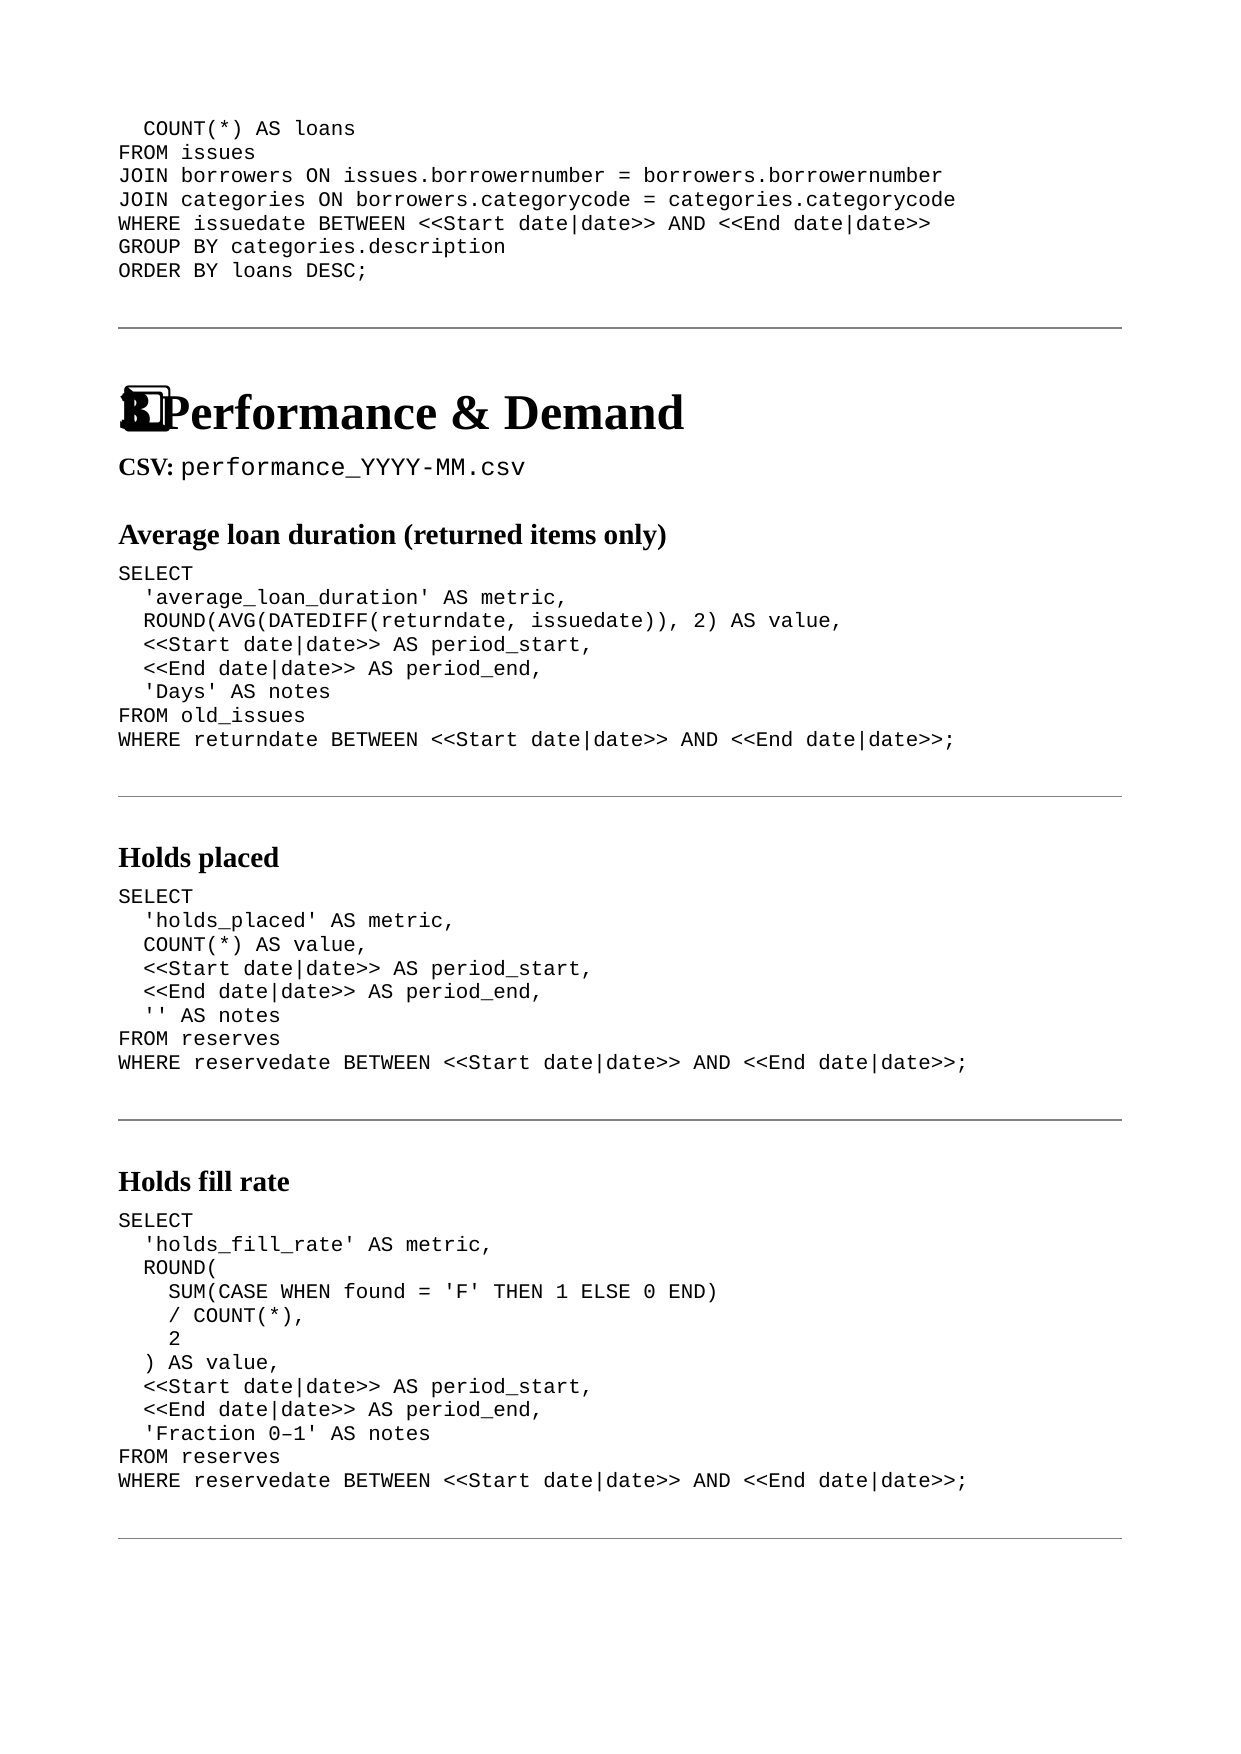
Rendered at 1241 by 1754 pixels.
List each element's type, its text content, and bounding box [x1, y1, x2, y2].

text <<Start date|date>> AS period_start, [118, 957, 1122, 981]
text SELECT [118, 563, 1122, 587]
text '' AS notes [118, 1005, 1122, 1028]
text WHERE issuedate BETWEEN <<Start date|date>> AND <<End date|date>> [118, 213, 1122, 236]
text SELECT [118, 887, 1122, 910]
text 2 [118, 1328, 1122, 1352]
subtitle Holds fill rate [118, 1164, 1122, 1198]
text FROM reserves [118, 1447, 1122, 1470]
text WHERE reservedate BETWEEN <<Start date|date>> AND <<End date|date>>; [118, 1470, 1122, 1494]
text ROUND(AVG(DATEDIFF(returndate, issuedate)), 2) AS value, [118, 610, 1122, 634]
text <<End date|date>> AS period_end, [118, 981, 1122, 1005]
text CSV: performance_YYYY-MM.csv [118, 452, 1122, 483]
text 'average_loan_duration' AS metric, [118, 587, 1122, 610]
text ORDER BY loans DESC; [118, 260, 1122, 284]
text <<End date|date>> AS period_end, [118, 1399, 1122, 1423]
text 'Days' AS notes [118, 681, 1122, 705]
text / COUNT(*), [118, 1305, 1122, 1328]
text <<End date|date>> AS period_end, [118, 658, 1122, 681]
text WHERE returndate BETWEEN <<Start date|date>> AND <<End date|date>>; [118, 728, 1122, 752]
text 'Fraction 0–1' AS notes [118, 1423, 1122, 1447]
text COUNT(*) AS loans [118, 118, 1122, 142]
text JOIN borrowers ON issues.borrowernumber = borrowers.borrowernumber [118, 165, 1122, 189]
text COUNT(*) AS value, [118, 934, 1122, 957]
text WHERE reservedate BETWEEN <<Start date|date>> AND <<End date|date>>; [118, 1052, 1122, 1076]
text SUM(CASE WHEN found = 'F' THEN 1 ELSE 0 END) [118, 1281, 1122, 1305]
text <<Start date|date>> AS period_start, [118, 634, 1122, 658]
subtitle Holds placed [118, 841, 1122, 874]
text GROUP BY categories.description [118, 236, 1122, 260]
subtitle Average loan duration (returned items only) [118, 517, 1122, 551]
text JOIN categories ON borrowers.categorycode = categories.categorycode [118, 189, 1122, 213]
text FROM issues [118, 142, 1122, 165]
subtitle 3️⃣ Performance & Demand [118, 382, 1122, 440]
text SELECT [118, 1210, 1122, 1234]
text FROM reserves [118, 1028, 1122, 1052]
text 'holds_fill_rate' AS metric, [118, 1234, 1122, 1257]
text ) AS value, [118, 1352, 1122, 1376]
text FROM old_issues [118, 705, 1122, 728]
text <<Start date|date>> AS period_start, [118, 1376, 1122, 1399]
text ROUND( [118, 1257, 1122, 1281]
text 'holds_placed' AS metric, [118, 910, 1122, 934]
